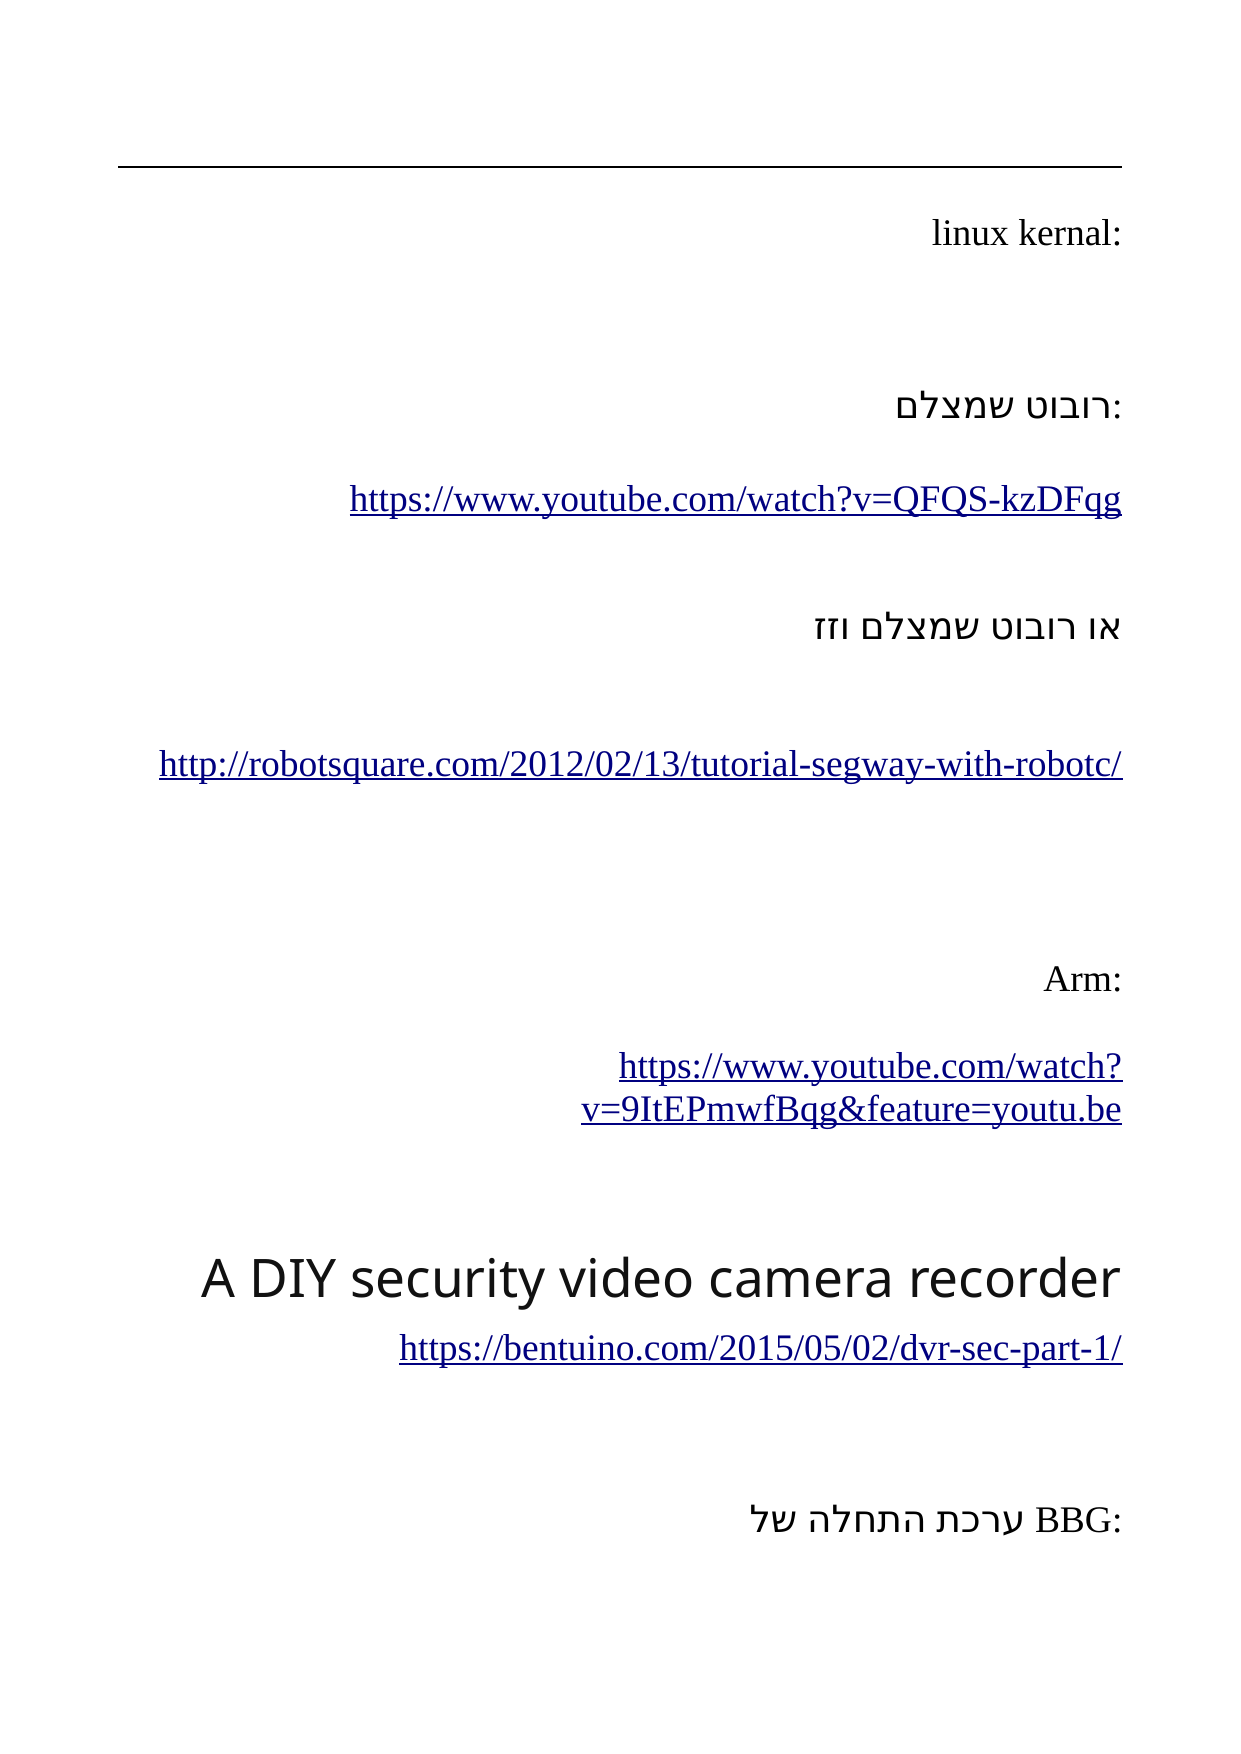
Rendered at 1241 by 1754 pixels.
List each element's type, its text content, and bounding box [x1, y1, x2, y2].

text Arm: [118, 957, 1122, 1000]
subtitle A DIY security video camera recorder [118, 1241, 1122, 1313]
text http://robotsquare.com/2012/02/13/tutorial-segway-with-robotc/ [118, 741, 1122, 784]
text או רובוט שמצלם וזז [118, 606, 1122, 655]
text ערכת התחלה של BBG: [118, 1498, 1122, 1548]
text רובוט שמצלם: [118, 383, 1122, 433]
text linux kernal: [118, 211, 1122, 254]
text https://bentuino.com/2015/05/02/dvr-sec-part-1/ [118, 1325, 1122, 1368]
text https://www.youtube.com/watch?v=9ItEPmwfBqg&feature=youtu.be [118, 1043, 1122, 1129]
text https://www.youtube.com/watch?v=QFQS-kzDFqg [118, 477, 1122, 520]
